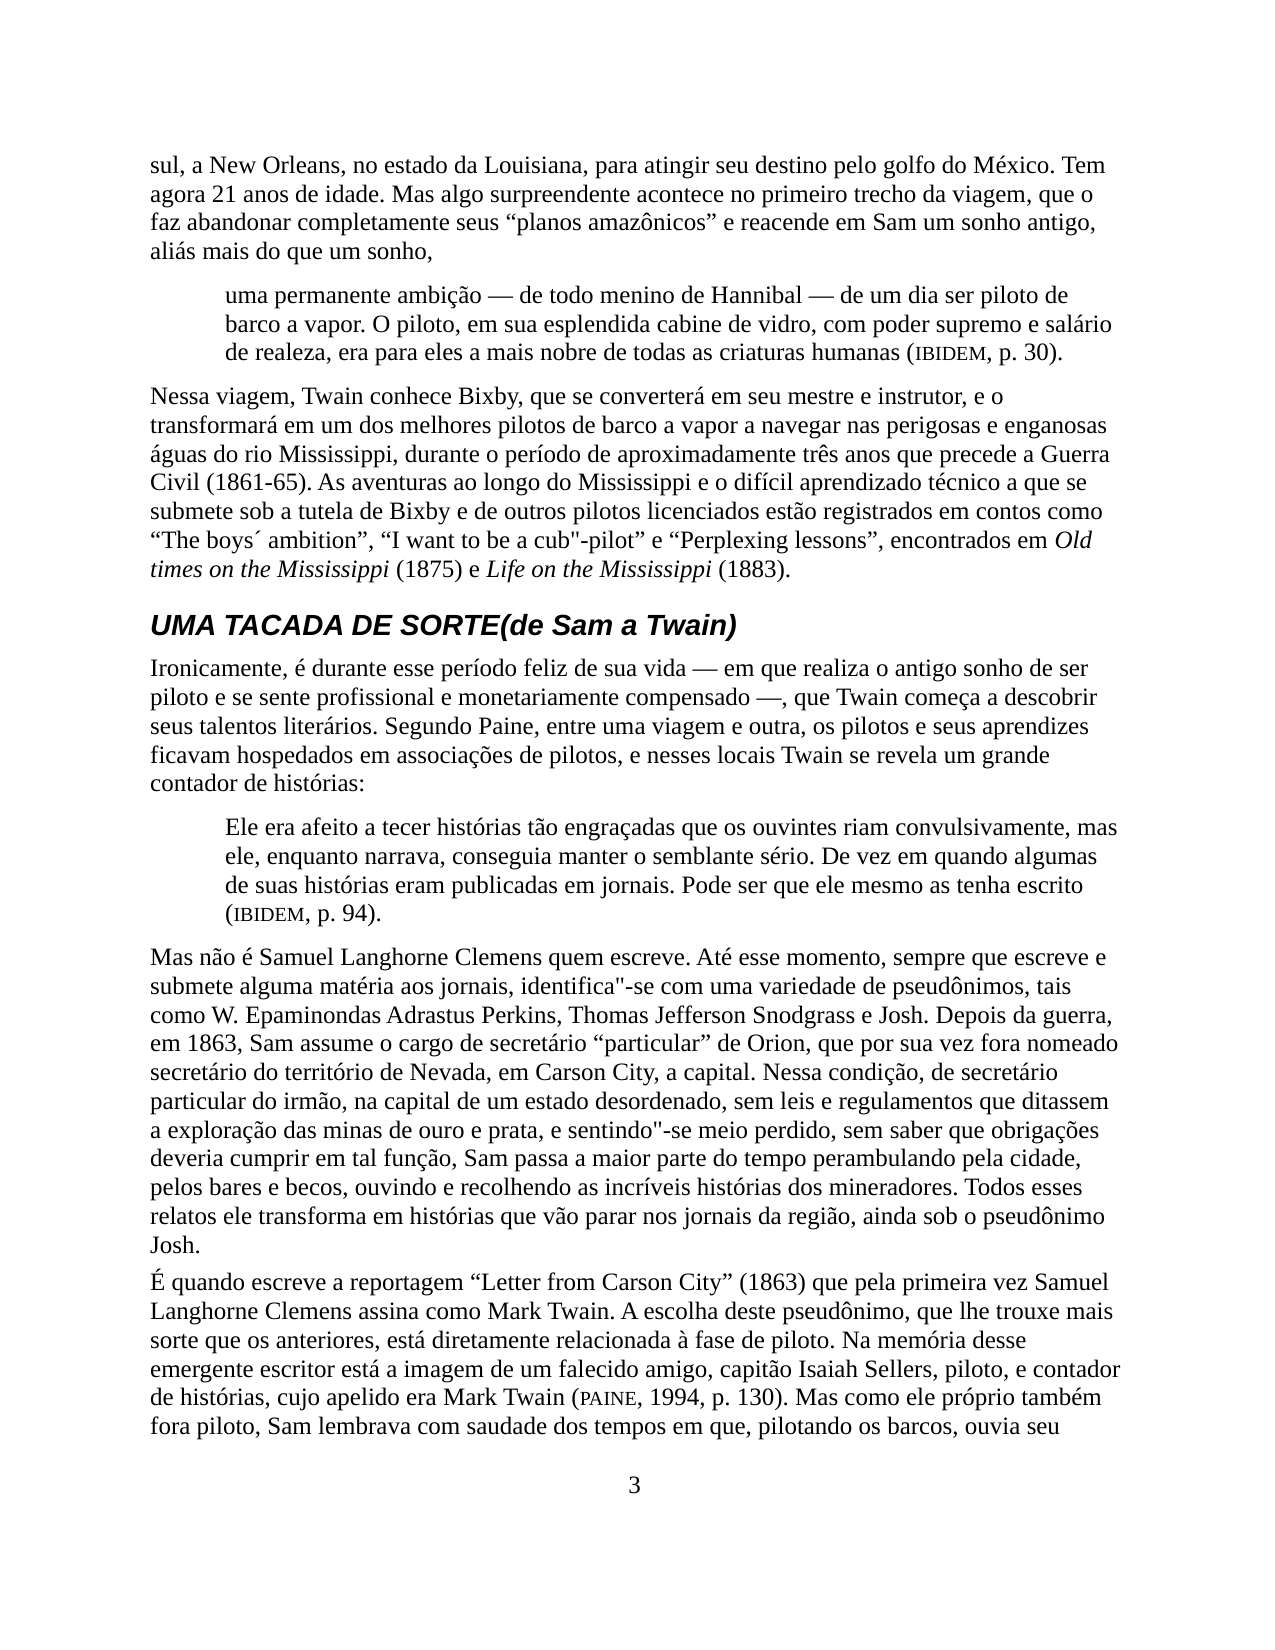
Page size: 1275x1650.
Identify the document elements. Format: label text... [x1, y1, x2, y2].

text Mas não é Samuel Langhorne Clemens quem escreve. Até esse momento, sempre que escreve e submete alguma matéria aos jornais, identifica"-se com uma variedade de pseudônimos, tais como W. Epaminondas Adrastus Perkins, Thomas Jefferson Snodgrass e Josh. Depois da guerra, em 1863, Sam assume o cargo de secretário “particular” de Orion, que por sua vez fora nomeado secretário do território de Nevada, em Carson City, a capital. Nessa condição, de secretário particular do irmão, na capital de um estado desordenado, sem leis e regulamentos que ditassem a exploração das minas de ouro e prata, e sentindo"-se meio perdido, sem saber que obrigações deveria cumprir em tal função, Sam passa a maior parte do tempo perambulando pela cidade, pelos bares e becos, ouvindo e recolhendo as incríveis histórias dos mineradores. Todos esses relatos ele transforma em histórias que vão parar nos jornais da região, ainda sob o pseudônimo Josh. [150, 942, 1125, 1258]
text Ironicamente, é durante esse período feliz de sua vida — em que realiza o antigo sonho de ser piloto e se sente profissional e monetariamente compensado —, que Twain começa a descobrir seus talentos literários. Segundo Paine, entre uma viagem e outra, os pilotos e seus aprendizes ficavam hospedados em associações de pilotos, e nesses locais Twain se revela um grande contador de histórias: [150, 653, 1125, 797]
text uma permanente ambição — de todo menino de Hannibal — de um dia ser piloto de barco a vapor. O piloto, em sua esplendida cabine de vidro, com poder supremo e salário de realeza, era para eles a mais nobre de todas as criaturas humanas (ibidem, p. 30). [225, 280, 1125, 366]
subtitle UMA TACADA DE SORTE(de Sam a Twain) [150, 607, 1125, 641]
text Nessa viagem, Twain conhece Bixby, que se converterá em seu mestre e instrutor, e o transformará em um dos melhores pilotos de barco a vapor a navegar nas perigosas e enganosas águas do rio Mississippi, durante o período de aproximadamente três anos que precede a Guerra Civil (1861-65). As aventuras ao longo do Mississippi e o difícil aprendizado técnico a que se submete sob a tutela de Bixby e de outros pilotos licenciados estão registrados em contos como “The boys´ ambition”, “I want to be a cub"-pilot” e “Perplexing lessons”, encontrados em Old times on the Mississippi (1875) e Life on the Mississippi (1883). [150, 381, 1125, 582]
text Ele era afeito a tecer histórias tão engraçadas que os ouvintes riam convulsivamente, mas ele, enquanto narrava, conseguia manter o semblante sério. De vez em quando algumas de suas histórias eram publicadas em jornais. Pode ser que ele mesmo as tenha escrito (ibidem, p. 94). [225, 812, 1125, 927]
text sul, a New Orleans, no estado da Louisiana, para atingir seu destino pelo golfo do México. Tem agora 21 anos de idade. Mas algo surpreendente acontece no primeiro trecho da viagem, que o faz abandonar completamente seus “planos amazônicos” e reacende em Sam um sonho antigo, aliás mais do que um sonho, [150, 150, 1125, 265]
text É quando escreve a reportagem “Letter from Carson City” (1863) que pela primeira vez Samuel Langhorne Clemens assina como Mark Twain. A escolha deste pseudônimo, que lhe trouxe mais sorte que os anteriores, está diretamente relacionada à fase de piloto. Na memória desse emergente escritor está a imagem de um falecido amigo, capitão Isaiah Sellers, piloto, e contador de histórias, cujo apelido era Mark Twain (paine, 1994, p. 130). Mas como ele próprio também fora piloto, Sam lembrava com saudade dos tempos em que, pilotando os barcos, ouvia seu [150, 1267, 1125, 1440]
